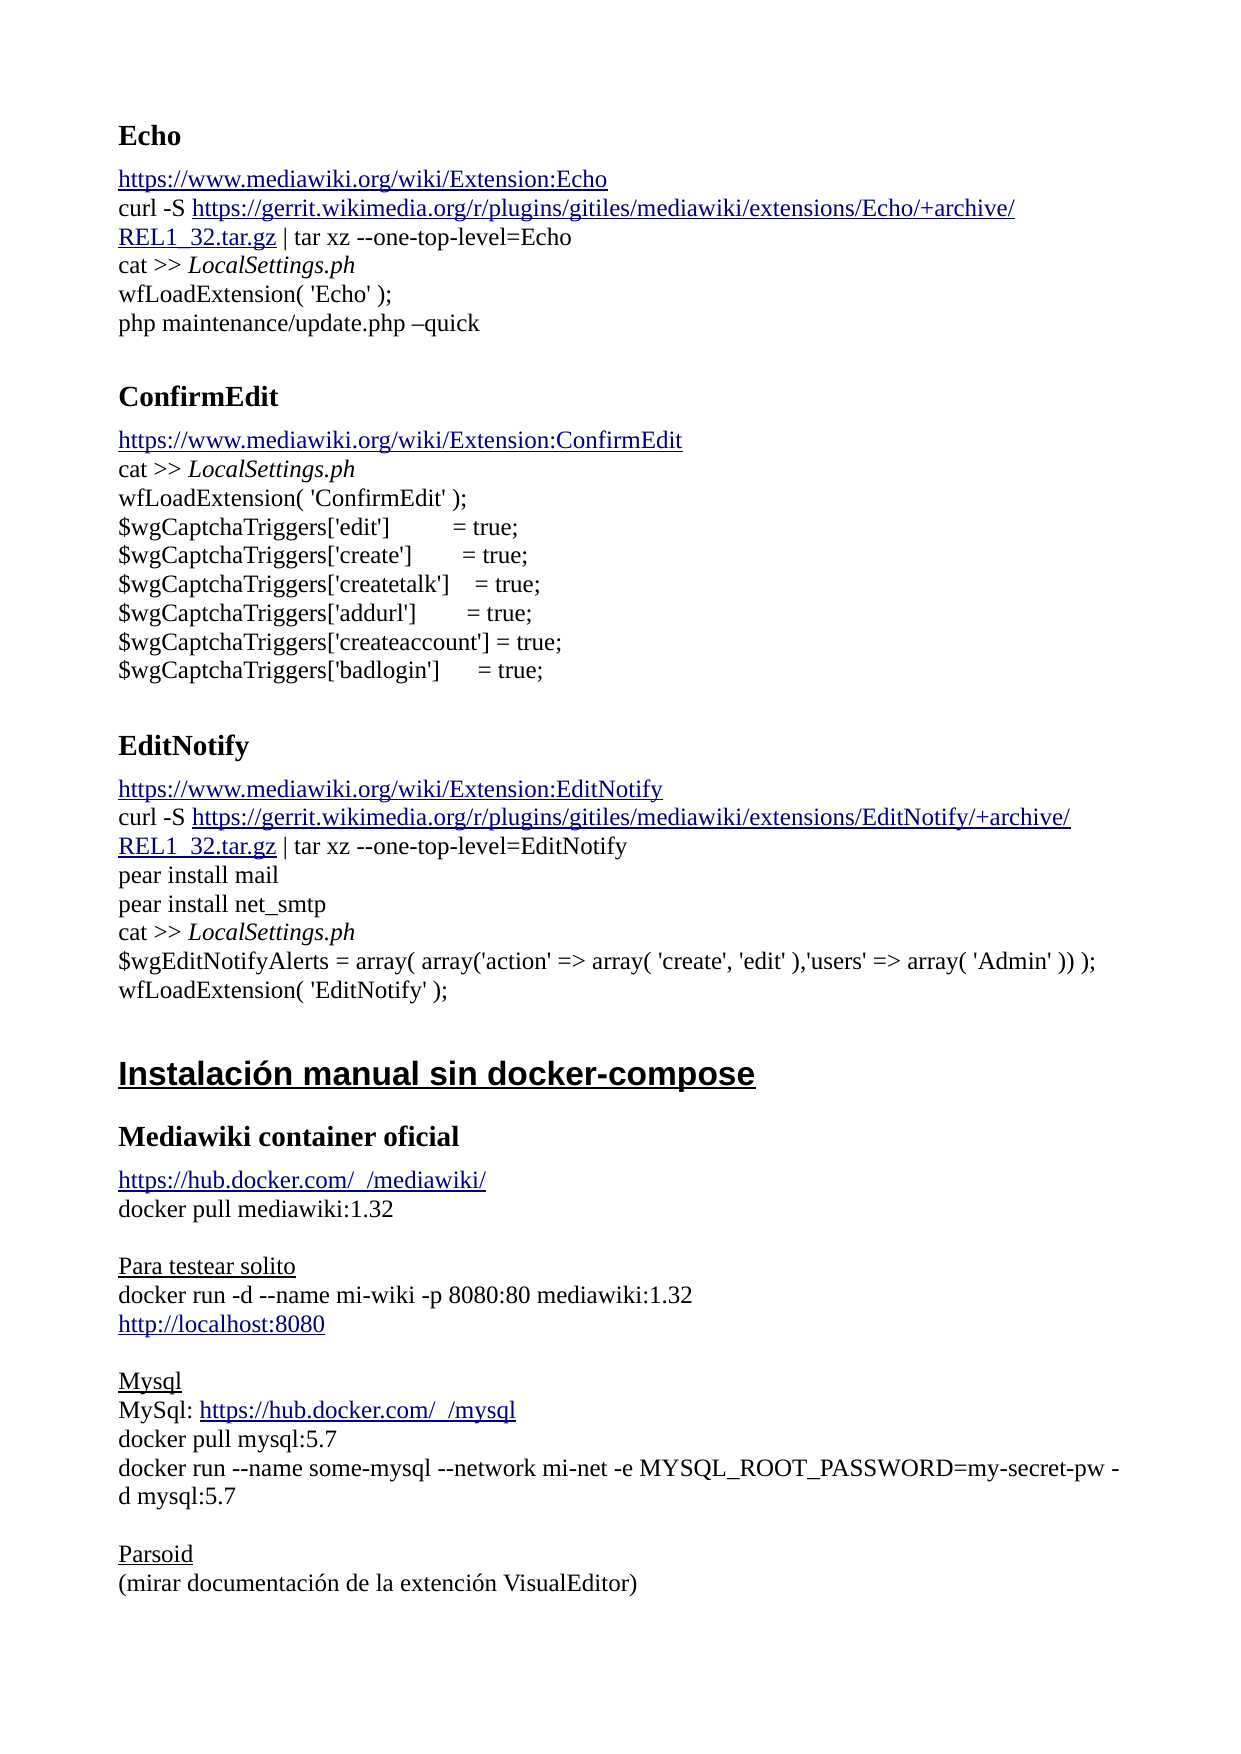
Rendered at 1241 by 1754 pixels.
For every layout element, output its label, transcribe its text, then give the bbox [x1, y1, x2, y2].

subtitle Mediawiki container oficial [118, 1119, 1122, 1153]
text $wgCaptchaTriggers['createtalk'] = true; [118, 569, 1122, 598]
text wfLoadExtension( 'ConfirmEdit' ); [118, 483, 1122, 512]
text $wgCaptchaTriggers['addurl'] = true; [118, 598, 1122, 627]
text Para testear solito [118, 1251, 1122, 1280]
text docker pull mysql:5.7 [118, 1424, 1122, 1453]
text MySql: https://hub.docker.com/_/mysql [118, 1395, 1122, 1424]
text pear install mail [118, 860, 1122, 889]
text $wgCaptchaTriggers['badlogin'] = true; [118, 656, 1122, 684]
text Parsoid [118, 1539, 1122, 1568]
text curl -S https://gerrit.wikimedia.org/r/plugins/gitiles/mediawiki/extensions/EditNotify/+archive/REL1_32.tar.gz | tar xz --one-top-level=EditNotify [118, 802, 1122, 860]
text $wgCaptchaTriggers['createaccount'] = true; [118, 627, 1122, 656]
text https://www.mediawiki.org/wiki/Extension:ConfirmEdit [118, 426, 1122, 454]
subtitle ConfirmEdit [118, 379, 1122, 413]
text (mirar documentación de la extención VisualEditor) [118, 1568, 1122, 1596]
subtitle EditNotify [118, 728, 1122, 761]
text php maintenance/update.php –quick [118, 308, 1122, 337]
text $wgCaptchaTriggers['edit'] = true; [118, 512, 1122, 541]
text docker run -d --name mi-wiki -p 8080:80 mediawiki:1.32 [118, 1280, 1122, 1309]
subtitle Echo [118, 118, 1122, 152]
text cat >> LocalSettings.ph [118, 917, 1122, 946]
text https://www.mediawiki.org/wiki/Extension:EditNotify [118, 774, 1122, 802]
text $wgEditNotifyAlerts = array( array('action' => array( 'create', 'edit' ),'users' => array( 'Admin' )) ); [118, 946, 1122, 975]
text docker run --name some-mysql --network mi-net -e MYSQL_ROOT_PASSWORD=my-secret-pw -d mysql:5.7 [118, 1453, 1122, 1510]
text Mysql [118, 1366, 1122, 1395]
text cat >> LocalSettings.ph [118, 250, 1122, 279]
subtitle Instalación manual sin docker-compose [118, 1053, 1122, 1092]
text pear install net_smtp [118, 889, 1122, 917]
text docker pull mediawiki:1.32 [118, 1194, 1122, 1223]
text $wgCaptchaTriggers['create'] = true; [118, 541, 1122, 569]
text http://localhost:8080 [118, 1309, 1122, 1338]
text wfLoadExtension( 'EditNotify' ); [118, 975, 1122, 1004]
text https://hub.docker.com/_/mediawiki/ [118, 1165, 1122, 1194]
text cat >> LocalSettings.ph [118, 454, 1122, 483]
text https://www.mediawiki.org/wiki/Extension:Echo [118, 164, 1122, 193]
text curl -S https://gerrit.wikimedia.org/r/plugins/gitiles/mediawiki/extensions/Echo/+archive/REL1_32.tar.gz | tar xz --one-top-level=Echo [118, 193, 1122, 250]
text wfLoadExtension( 'Echo' ); [118, 279, 1122, 308]
